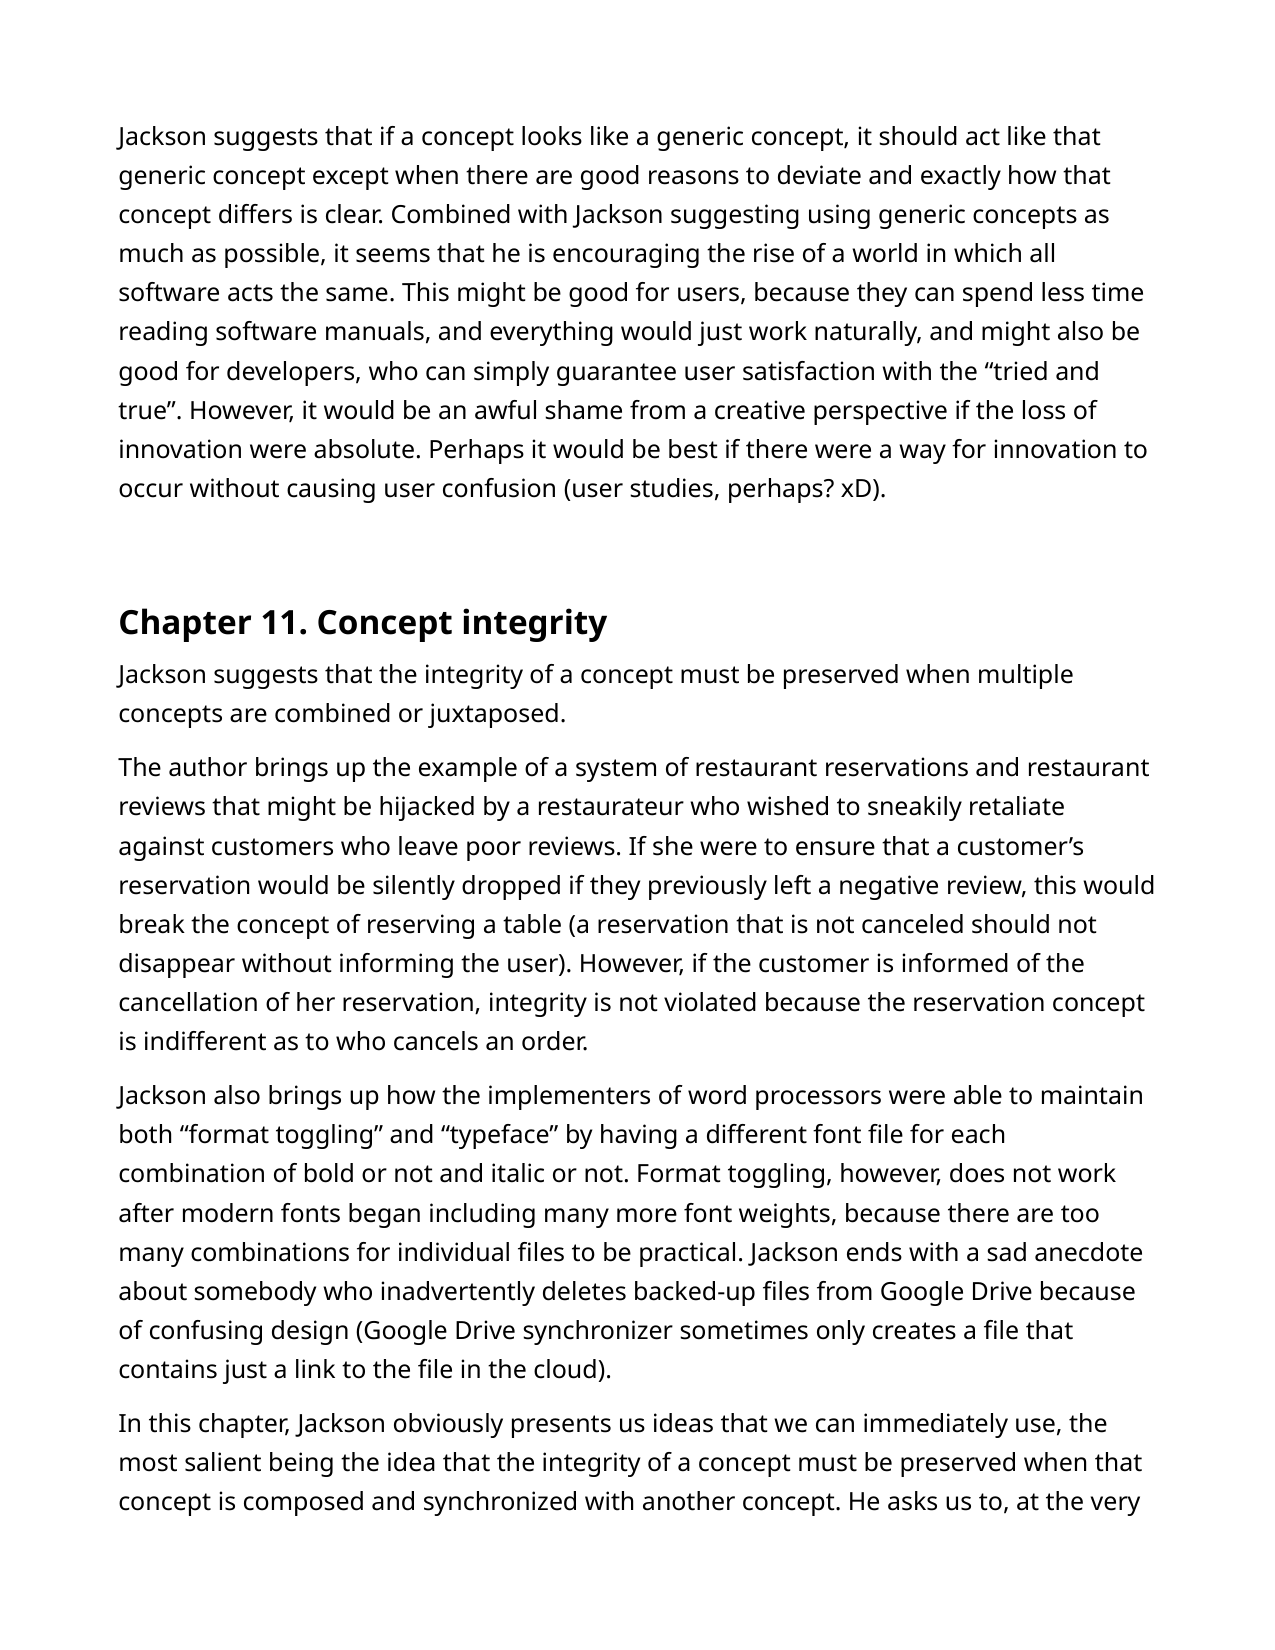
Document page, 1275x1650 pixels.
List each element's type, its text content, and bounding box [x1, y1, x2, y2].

text Jackson suggests that the integrity of a concept must be preserved when multiple concepts are combined or juxtaposed. [118, 657, 1157, 730]
text Jackson suggests that if a concept looks like a generic concept, it should act like that generic concept except when there are good reasons to deviate and exactly how that concept differs is clear. Combined with Jackson suggesting using generic concepts as much as possible, it seems that he is encouraging the rise of a world in which all software acts the same. This might be good for users, because they can spend less time reading software manuals, and everything would just work naturally, and might also be good for developers, who can simply guarantee user satisfaction with the “tried and true”. However, it would be an awful shame from a creative perspective if the loss of innovation were absolute. Perhaps it would be best if there were a way for innovation to occur without causing user confusion (user studies, perhaps? xD). [118, 118, 1157, 505]
text In this chapter, Jackson obviously presents us ideas that we can immediately use, the most salient being the idea that the integrity of a concept must be preserved when that concept is composed and synchronized with another concept. He asks us to, at the very [118, 1406, 1157, 1518]
text The author brings up the example of a system of restaurant reservations and restaurant reviews that might be hijacked by a restaurateur who wished to sneakily retaliate against customers who leave poor reviews. If she were to ensure that a customer’s reservation would be silently dropped if they previously left a negative review, this would break the concept of reserving a table (a reservation that is not canceled should not disappear without informing the user). However, if the customer is informed of the cancellation of her reservation, integrity is not violated because the reservation concept is indifferent as to who cancels an order. [118, 750, 1157, 1058]
text Jackson also brings up how the implementers of word processors were able to maintain both “format toggling” and “typeface” by having a different font file for each combination of bold or not and italic or not. Format toggling, however, does not work after modern fonts began including many more font weights, because there are too many combinations for individual files to be practical. Jackson ends with a sad anecdote about somebody who inadvertently deletes backed-up files from Google Drive because of confusing design (Google Drive synchronizer sometimes only creates a file that contains just a link to the file in the cloud). [118, 1078, 1157, 1386]
subtitle Chapter 11. Concept integrity [118, 599, 1157, 644]
